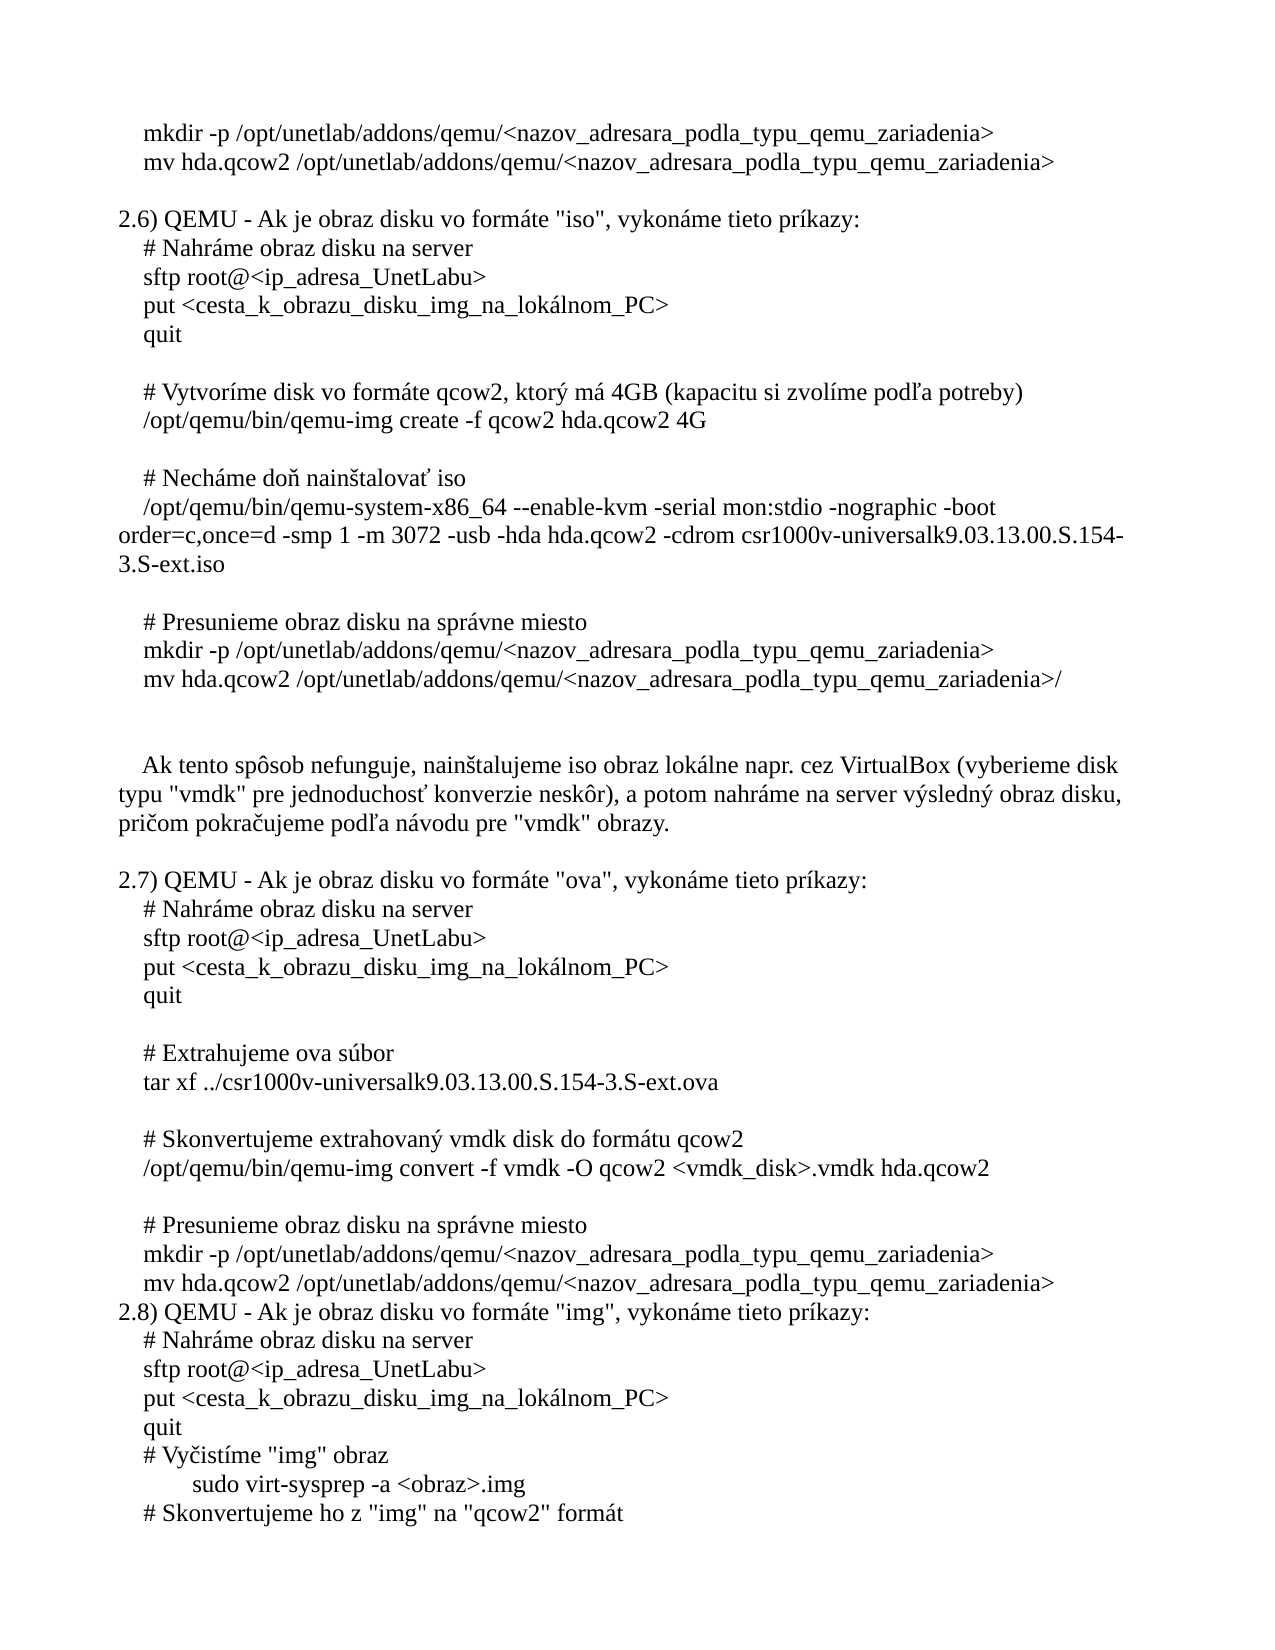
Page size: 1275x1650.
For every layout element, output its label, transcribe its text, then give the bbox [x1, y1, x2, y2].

text mkdir -p /opt/unetlab/addons/qemu/<nazov_adresara_podla_typu_qemu_zariadenia> mv hda.qcow2 /opt/unetlab/addons/qemu/<nazov_adresara_podla_typu_qemu_zariadenia> 2.6) QEMU - Ak je obraz disku vo formáte "iso", vykonáme tieto príkazy: # Nahráme obraz disku na server sftp root@<ip_adresa_UnetLabu> put <cesta_k_obrazu_disku_img_na_lokálnom_PC> quit # Vytvoríme disk vo formáte qcow2, ktorý má 4GB (kapacitu si zvolíme podľa potreby) /opt/qemu/bin/qemu-img create -f qcow2 hda.qcow2 4G # Necháme doň nainštalovať iso /opt/qemu/bin/qemu-system-x86_64 --enable-kvm -serial mon:stdio -nographic -boot order=c,once=d -smp 1 -m 3072 -usb -hda hda.qcow2 -cdrom csr1000v-universalk9.03.13.00.S.154-3.S-ext.iso # Presunieme obraz disku na správne miesto mkdir -p /opt/unetlab/addons/qemu/<nazov_adresara_podla_typu_qemu_zariadenia> mv hda.qcow2 /opt/unetlab/addons/qemu/<nazov_adresara_podla_typu_qemu_zariadenia>/ Ak tento spôsob nefunguje, nainštalujeme iso obraz lokálne napr. cez VirtualBox (vyberieme disk typu "vmdk" pre jednoduchosť konverzie neskôr), a potom nahráme na server výsledný obraz disku, pričom pokračujeme podľa návodu pre "vmdk" obrazy. 2.7) QEMU - Ak je obraz disku vo formáte "ova", vykonáme tieto príkazy: # Nahráme obraz disku na server sftp root@<ip_adresa_UnetLabu> put <cesta_k_obrazu_disku_img_na_lokálnom_PC> quit # Extrahujeme ova súbor tar xf ../csr1000v-universalk9.03.13.00.S.154-3.S-ext.ova # Skonvertujeme extrahovaný vmdk disk do formátu qcow2 /opt/qemu/bin/qemu-img convert -f vmdk -O qcow2 <vmdk_disk>.vmdk hda.qcow2 # Presunieme obraz disku na správne miesto mkdir -p /opt/unetlab/addons/qemu/<nazov_adresara_podla_typu_qemu_zariadenia> mv hda.qcow2 /opt/unetlab/addons/qemu/<nazov_adresara_podla_typu_qemu_zariadenia> [118, 118, 1157, 1297]
text # Vyčistíme "img" obraz [118, 1441, 1157, 1469]
text 2.8) QEMU - Ak je obraz disku vo formáte "img", vykonáme tieto príkazy: # Nahráme obraz disku na server sftp root@<ip_adresa_UnetLabu> put <cesta_k_obrazu_disku_img_na_lokálnom_PC> quit [118, 1297, 1157, 1441]
text sudo virt-sysprep -a <obraz>.img # Skonvertujeme ho z "img" na "qcow2" formát [118, 1469, 1157, 1527]
